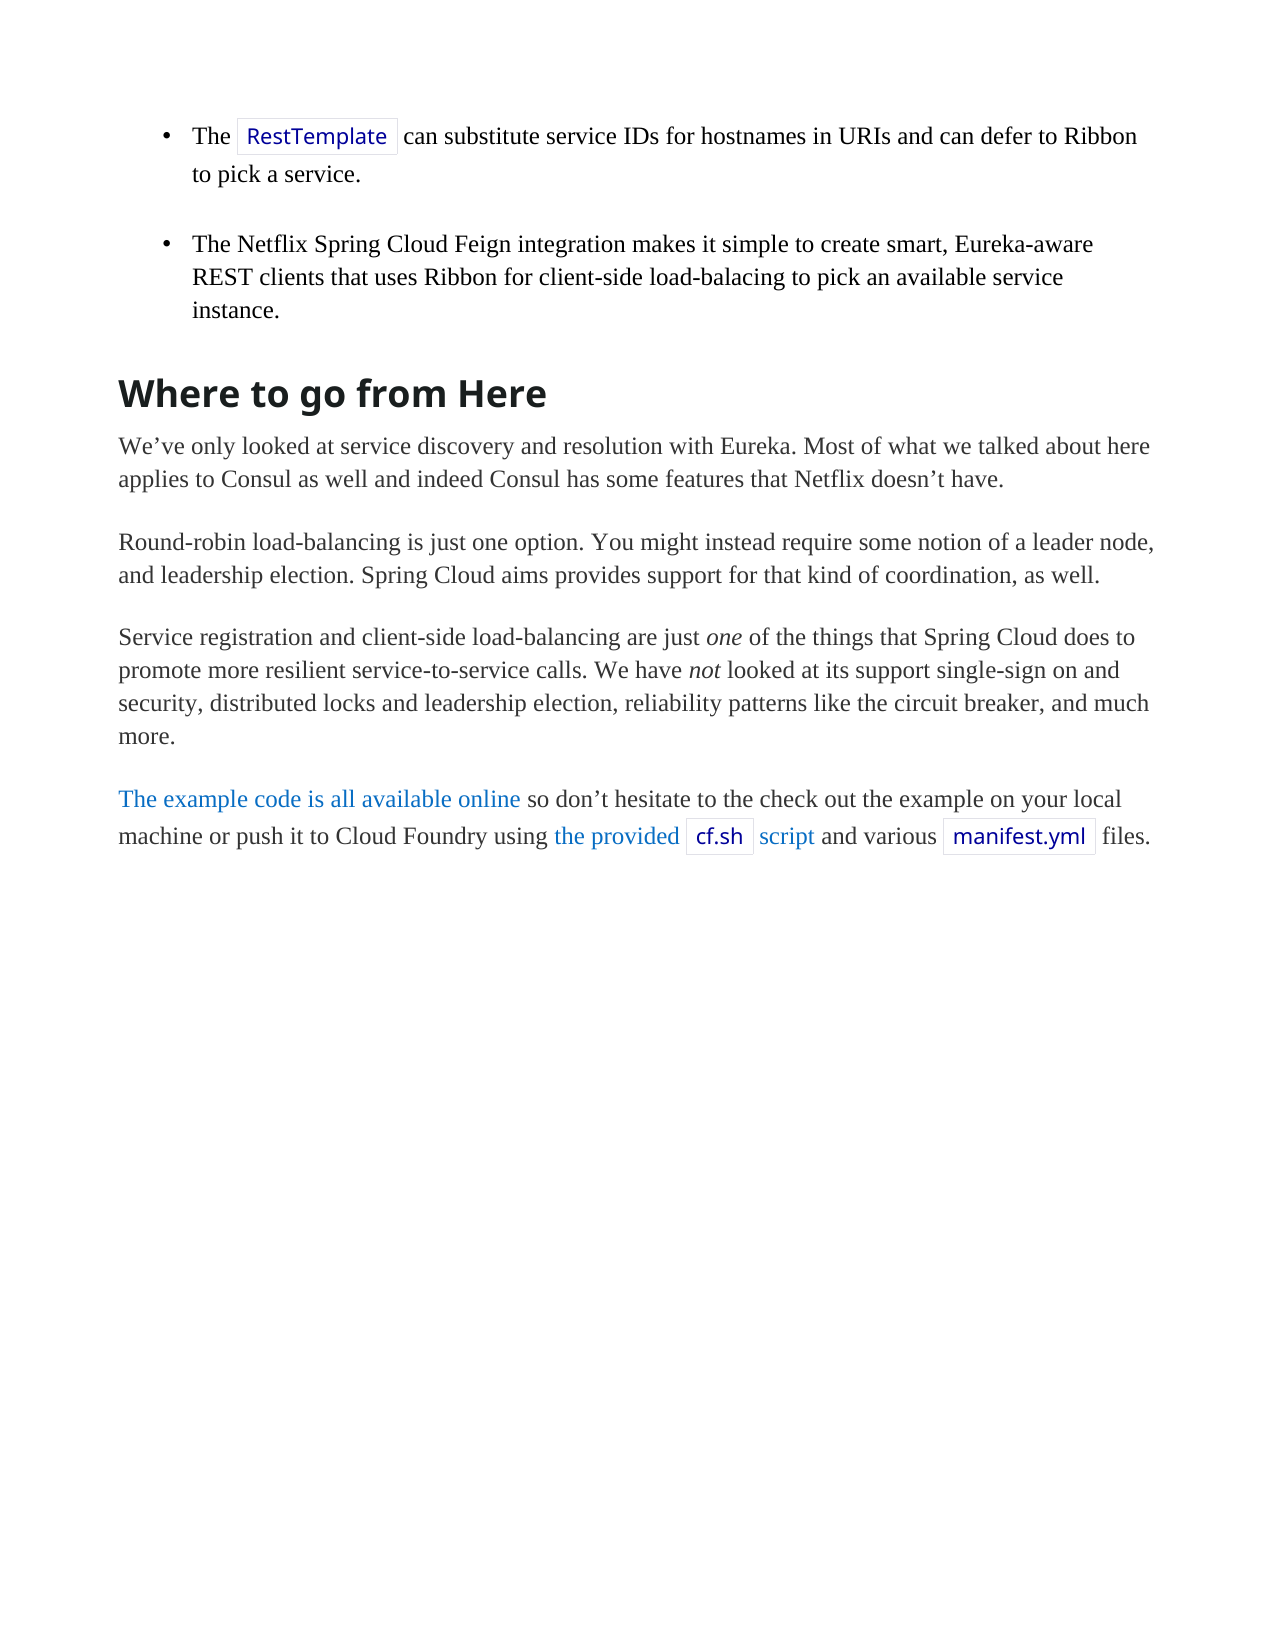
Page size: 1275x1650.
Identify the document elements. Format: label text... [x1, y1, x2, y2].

subtitle Where to go from Here [118, 368, 1157, 419]
list The RestTemplate can substitute service IDs for hostnames in URIs and can defer to Ribbon to pick a service. [162, 118, 1157, 187]
text The example code is all available online so don’t hesitate to the check out the example on your local machine or push it to Cloud Foundry using the provided cf.sh script and various manifest.yml files. [118, 784, 1157, 854]
list The Netflix Spring Cloud Feign integration makes it simple to create smart, Eureka-aware REST clients that uses Ribbon for client-side load-balacing to pick an available service instance. [162, 229, 1157, 324]
text Service registration and client-side load-balancing are just one of the things that Spring Cloud does to promote more resilient service-to-service calls. We have not looked at its support single-sign on and security, distributed locks and leadership election, reliability patterns like the circuit breaker, and much more. [118, 622, 1157, 750]
text Round-robin load-balancing is just one option. You might instead require some notion of a leader node, and leadership election. Spring Cloud aims provides support for that kind of coordination, as well. [118, 527, 1157, 589]
text We’ve only looked at service discovery and resolution with Eureka. Most of what we talked about here applies to Consul as well and indeed Consul has some features that Netflix doesn’t have. [118, 431, 1157, 493]
